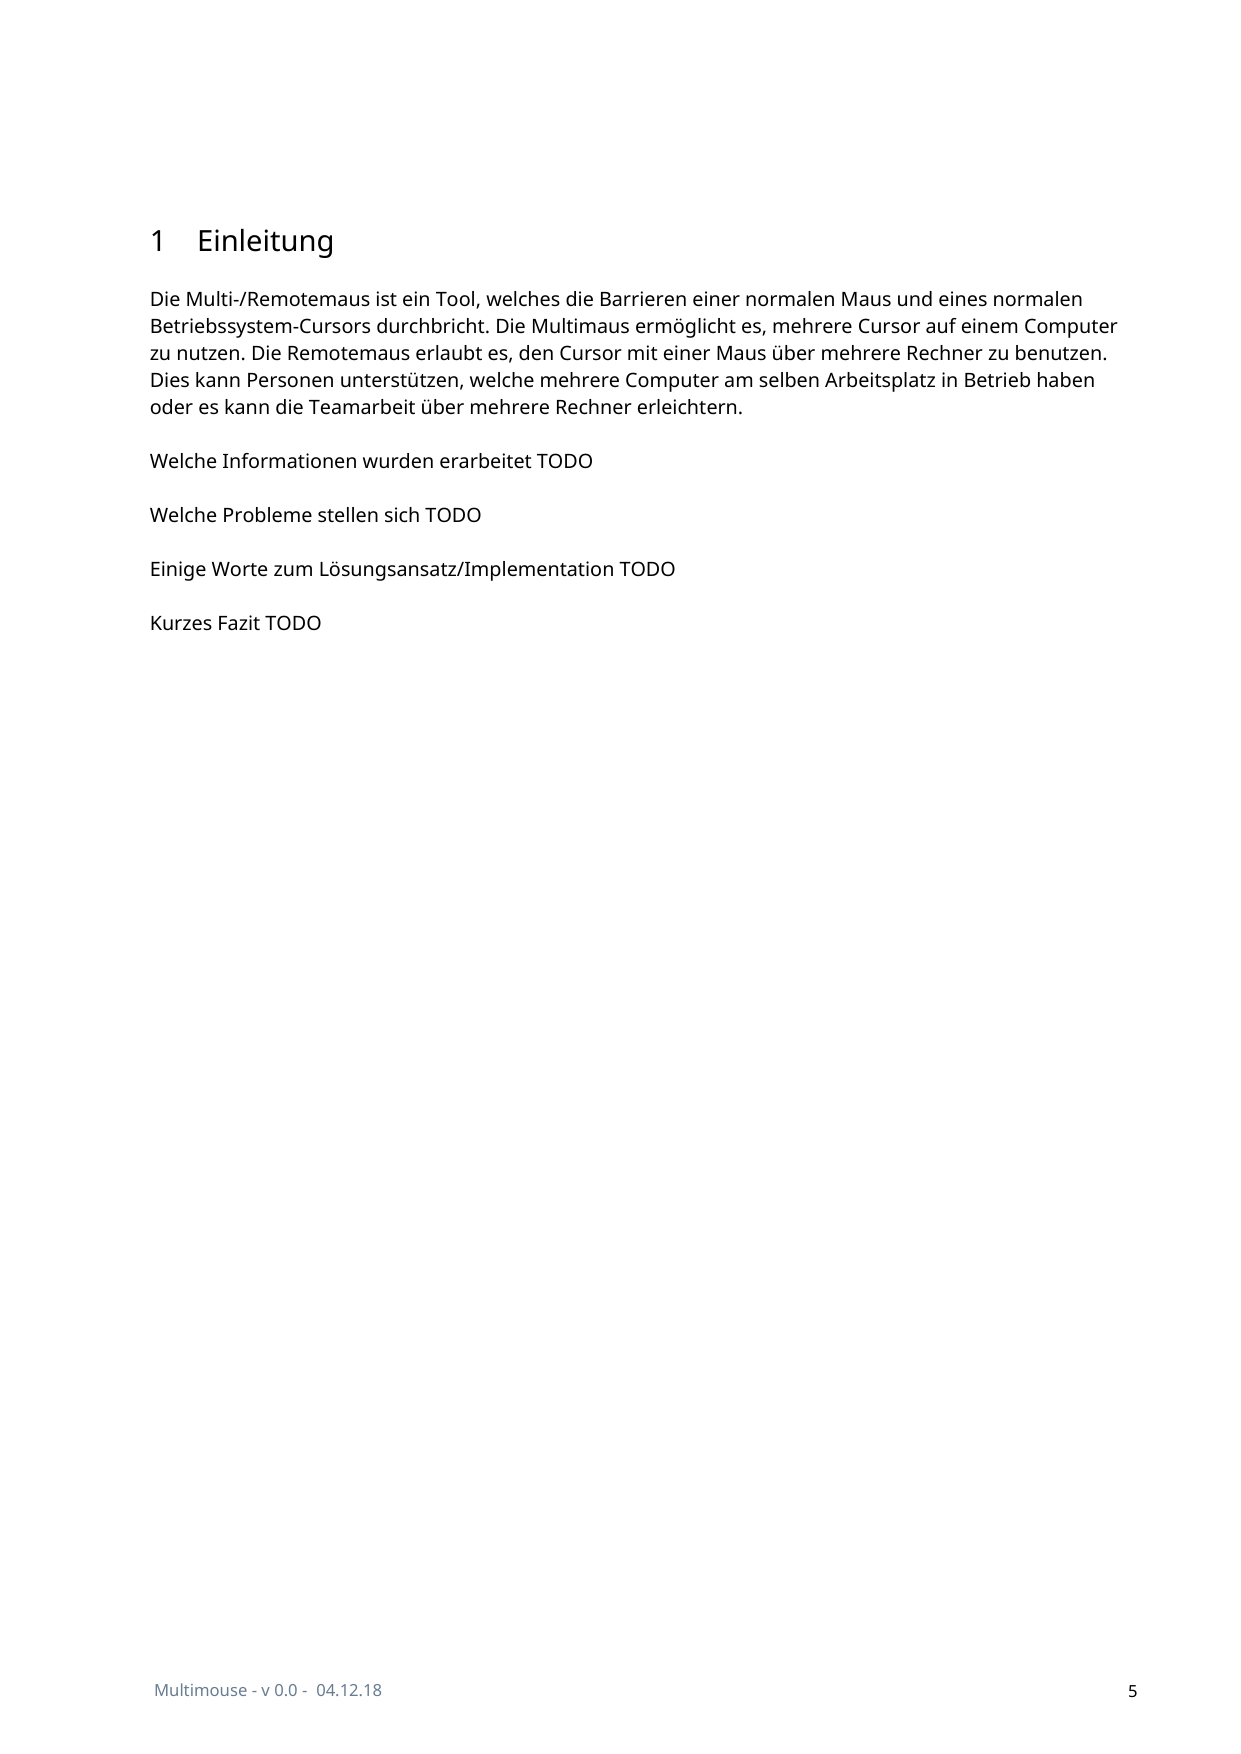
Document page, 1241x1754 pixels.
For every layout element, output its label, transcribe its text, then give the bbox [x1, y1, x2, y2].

text Welche Probleme stellen sich TODO [149, 501, 1136, 528]
text Kurzes Fazit TODO [149, 609, 1136, 636]
text Einige Worte zum Lösungsansatz/Implementation TODO [149, 555, 1136, 582]
subtitle Einleitung [149, 221, 1136, 260]
text Welche Informationen wurden erarbeitet TODO [149, 447, 1136, 474]
text Die Multi-/Remotemaus ist ein Tool, welches die Barrieren einer normalen Maus und eines normalen Betriebssystem-Cursors durchbricht. Die Multimaus ermöglicht es, mehrere Cursor auf einem Computer zu nutzen. Die Remotemaus erlaubt es, den Cursor mit einer Maus über mehrere Rechner zu benutzen. Dies kann Personen unterstützen, welche mehrere Computer am selben Arbeitsplatz in Betrieb haben oder es kann die Teamarbeit über mehrere Rechner erleichtern. [149, 285, 1136, 420]
